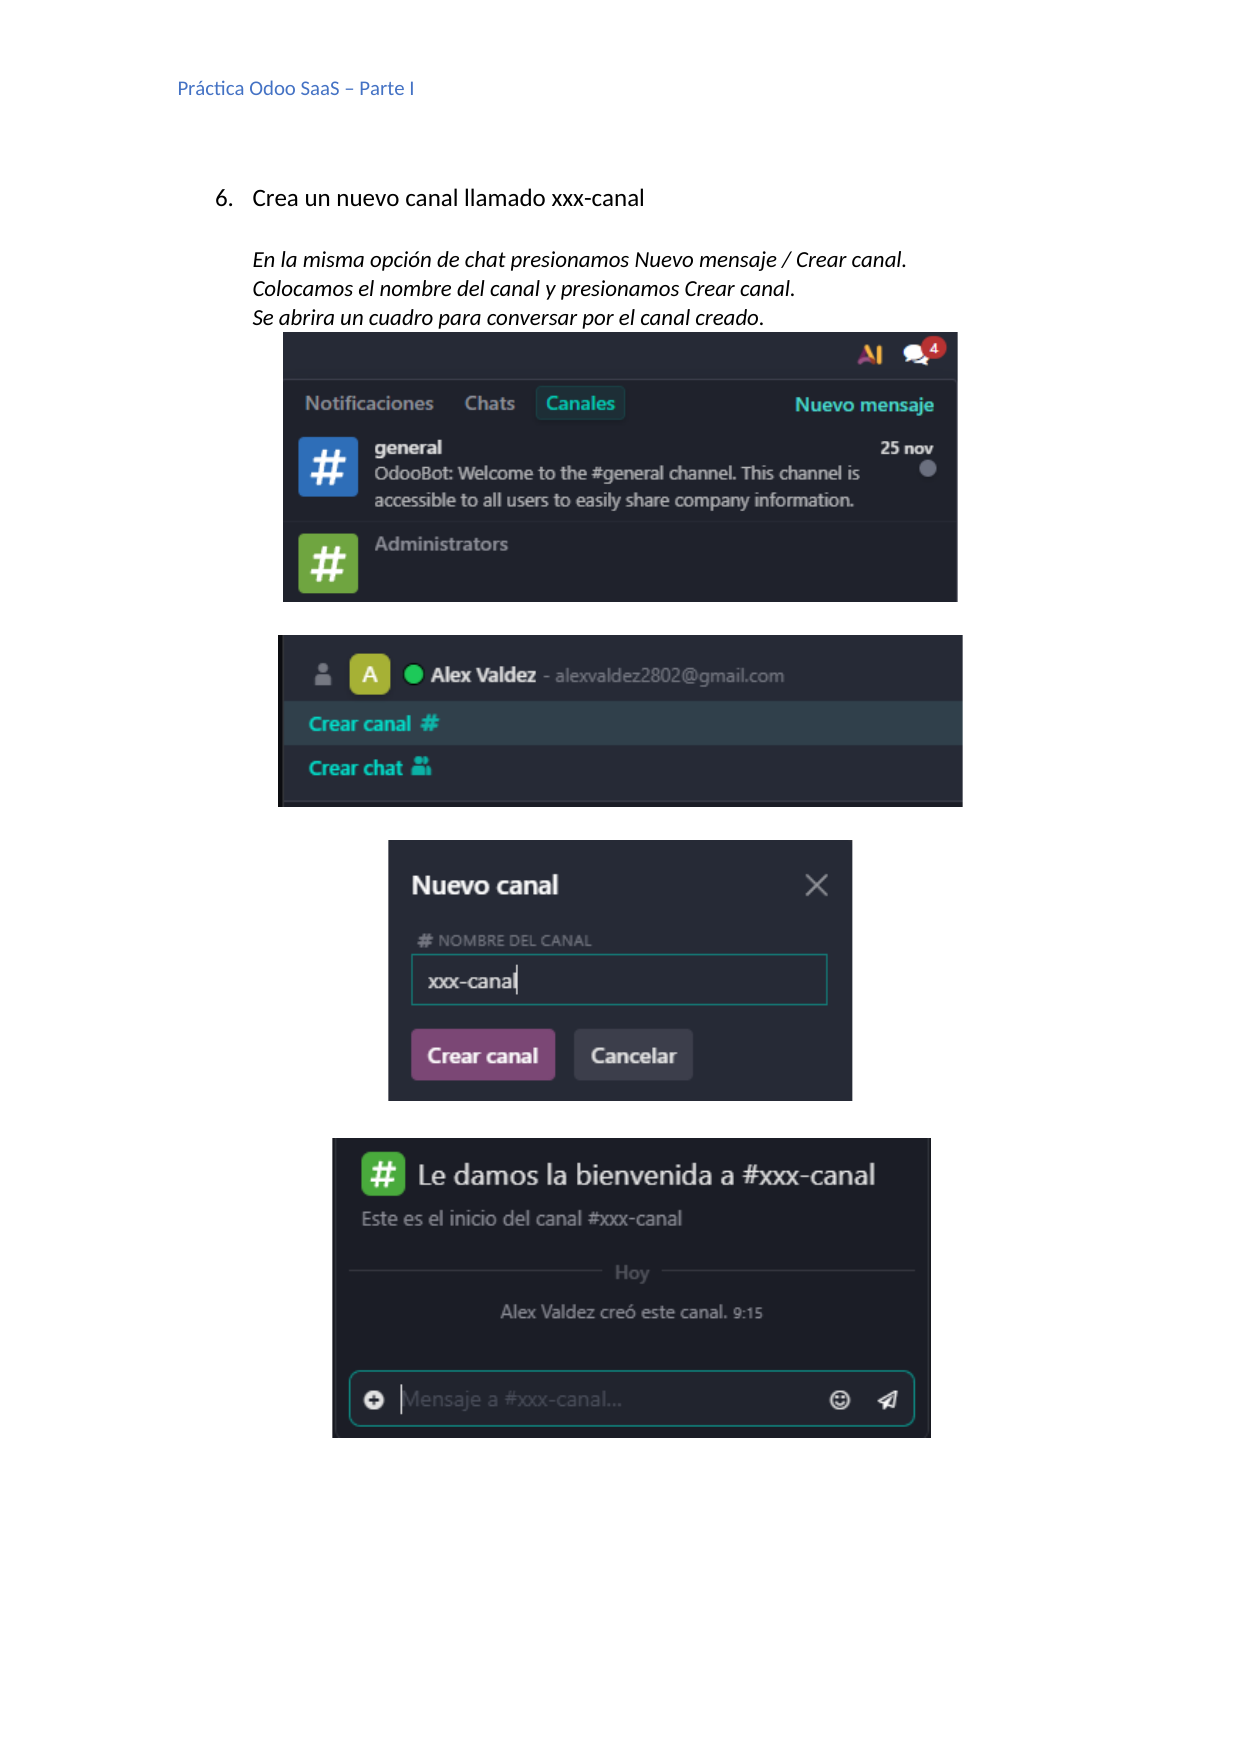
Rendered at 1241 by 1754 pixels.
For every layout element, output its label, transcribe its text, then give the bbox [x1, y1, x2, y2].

list En la misma opción de chat presionamos Nuevo mensaje / Crear canal. [215, 245, 1063, 273]
list Colocamos el nombre del canal y presionamos Crear canal. [215, 274, 1063, 302]
list Se abrira un cuadro para conversar por el canal creado. [215, 303, 1063, 331]
picture [388, 840, 853, 1101]
picture [283, 332, 958, 602]
picture [332, 1138, 931, 1438]
list Crea un nuevo canal llamado xxx-canal [215, 182, 1063, 212]
picture [278, 635, 963, 807]
